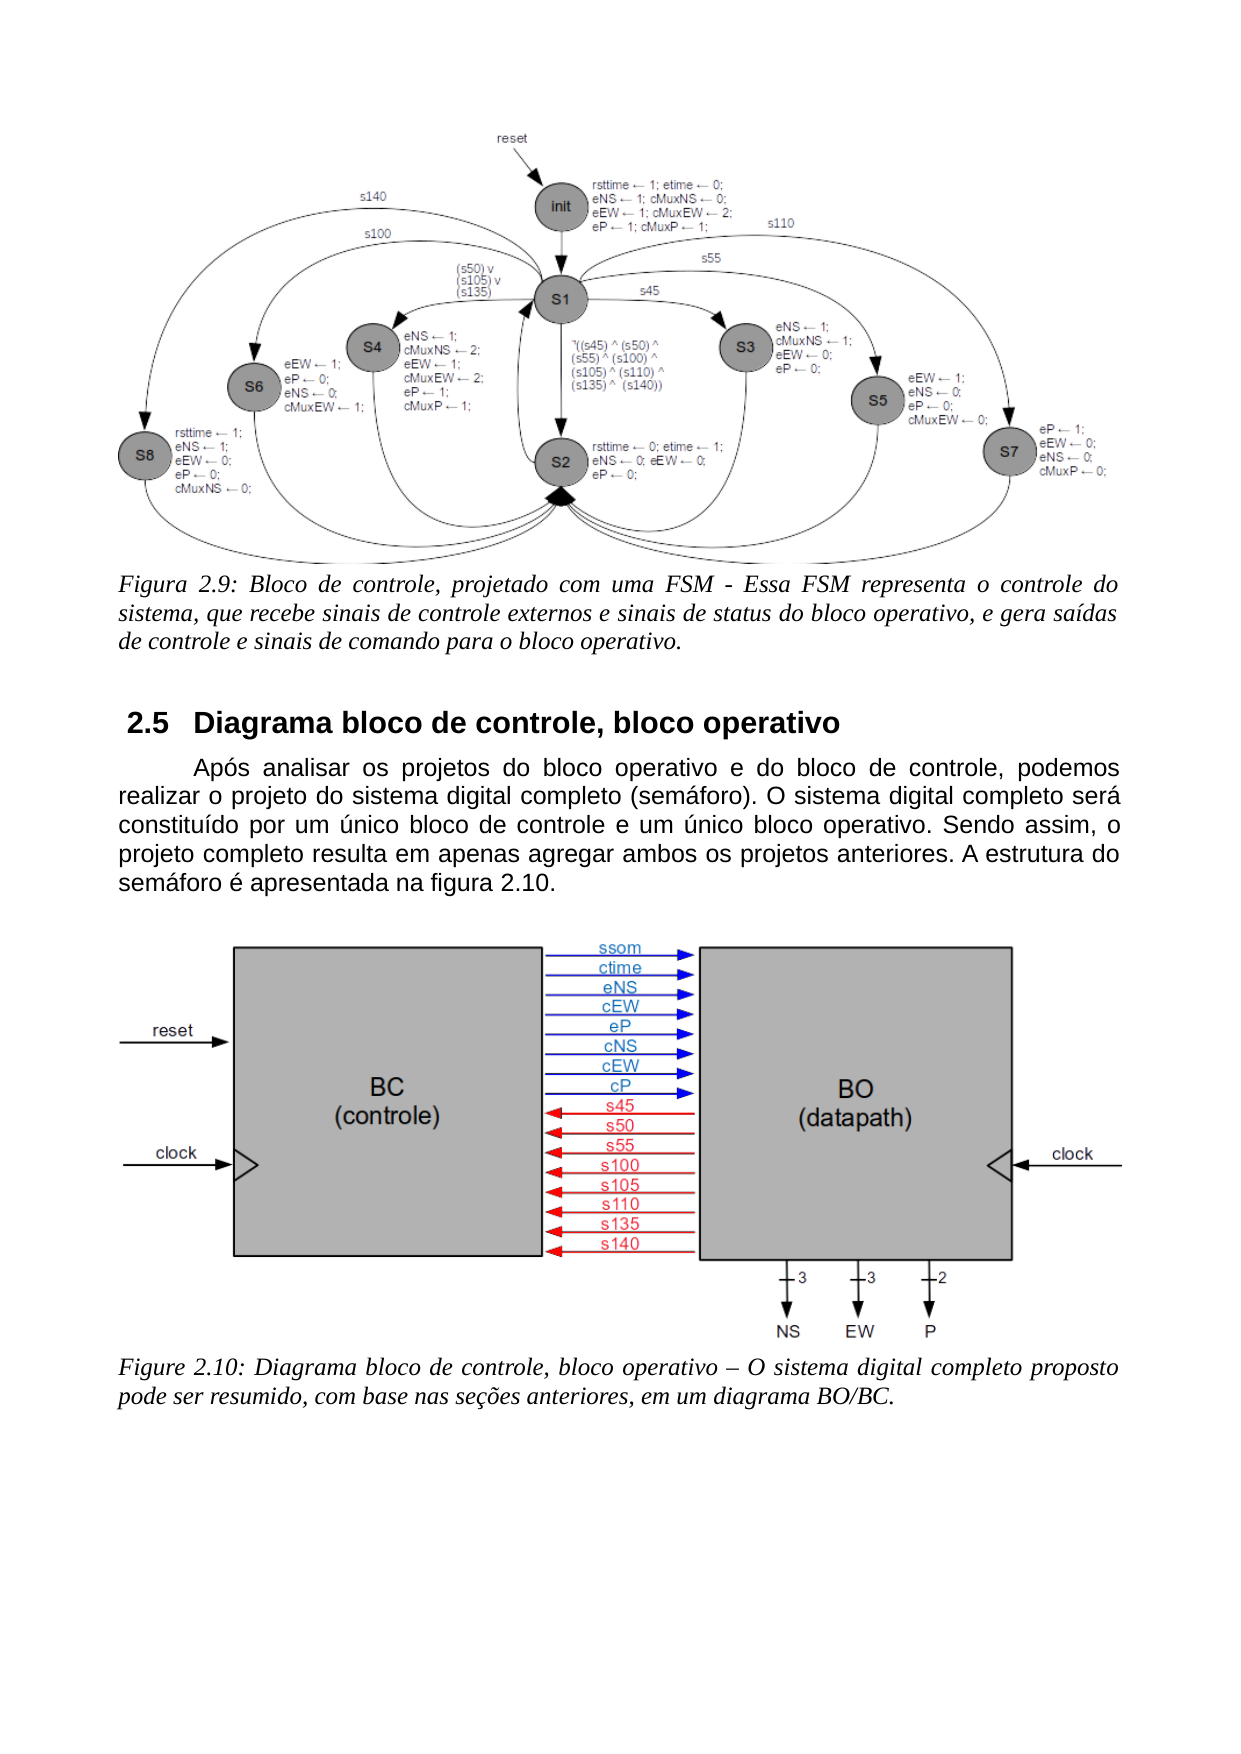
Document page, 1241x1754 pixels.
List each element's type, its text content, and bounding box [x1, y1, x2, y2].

subtitle Diagrama bloco de controle, bloco operativo [118, 705, 1122, 740]
text Figura 2.9: Bloco de controle, projetado com uma FSM - Essa FSM representa o controle do sistema, que recebe sinais de controle externos e sinais de status do bloco operativo, e gera saídas de controle e sinais de comando para o bloco operativo. [118, 564, 1122, 655]
text Após analisar os projetos do bloco operativo e do bloco de controle, podemos realizar o projeto do sistema digital completo (semáforo). O sistema digital completo será constituído por um único bloco de controle e um único bloco operativo. Sendo assim, o projeto completo resulta em apenas agregar ambos os projetos anteriores. A estrutura do semáforo é apresentada na figura 2.10. [118, 752, 1122, 896]
picture [118, 130, 1123, 564]
picture [118, 937, 1123, 1347]
text Figure 2.10: Diagrama bloco de controle, bloco operativo – O sistema digital completo proposto pode ser resumido, com base nas seções anteriores, em um diagrama BO/BC. [118, 1347, 1122, 1409]
